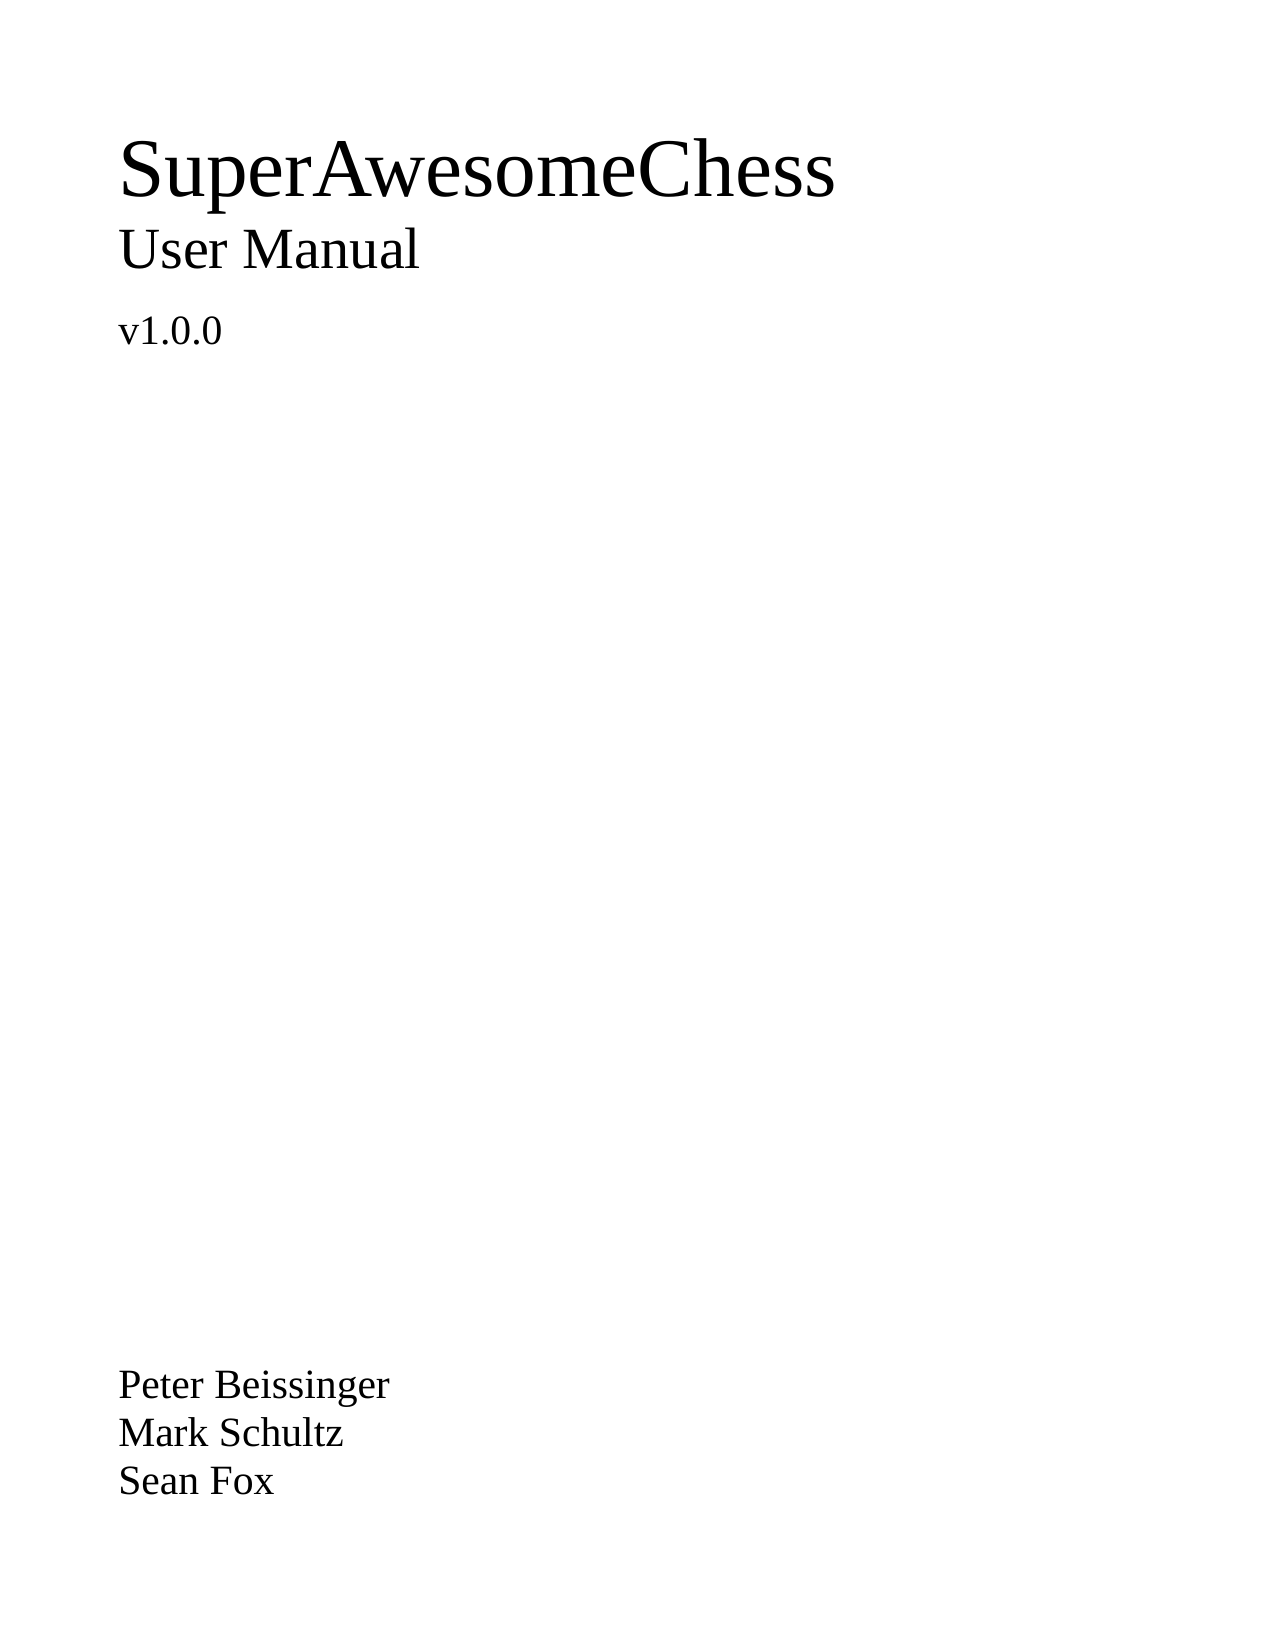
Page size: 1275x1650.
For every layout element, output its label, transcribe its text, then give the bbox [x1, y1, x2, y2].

text v1.0.0 [118, 305, 1157, 353]
text Mark Schultz [118, 1407, 1157, 1455]
text User Manual [118, 214, 1157, 281]
text Sean Fox [118, 1455, 1157, 1503]
text Peter Beissinger [118, 1359, 1157, 1407]
text SuperAwesomeChess [118, 118, 1157, 214]
